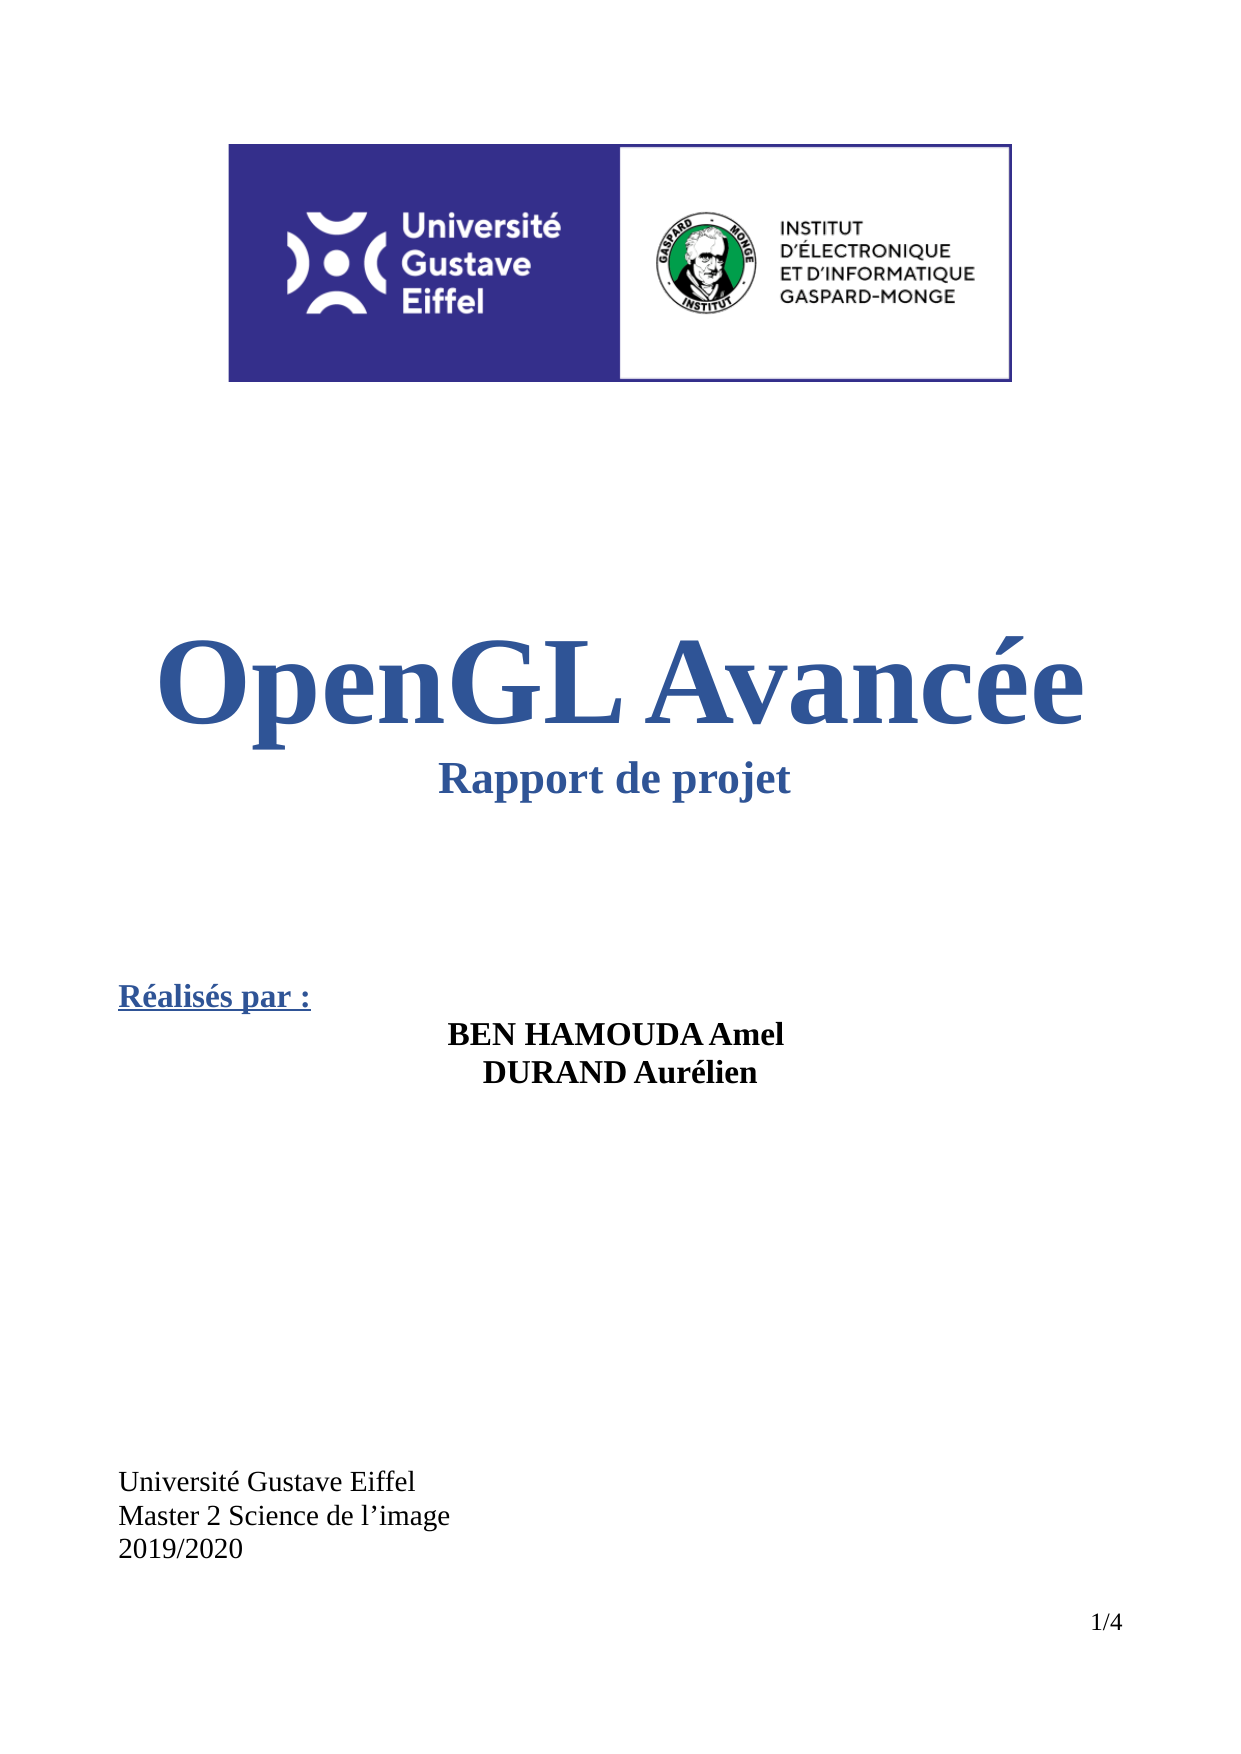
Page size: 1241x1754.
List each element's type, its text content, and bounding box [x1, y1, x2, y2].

text OpenGL Avancée [118, 607, 1122, 751]
picture [228, 144, 1012, 382]
text Réalisés par : [118, 976, 1122, 1014]
text DURAND Aurélien [118, 1052, 1122, 1091]
text Université Gustave Eiffel [118, 1464, 1122, 1498]
text 2019/2020 [118, 1532, 1122, 1565]
text Rapport de projet [118, 751, 1122, 803]
text BEN HAMOUDA Amel [118, 1014, 1122, 1052]
text Master 2 Science de l’image [118, 1498, 1122, 1532]
